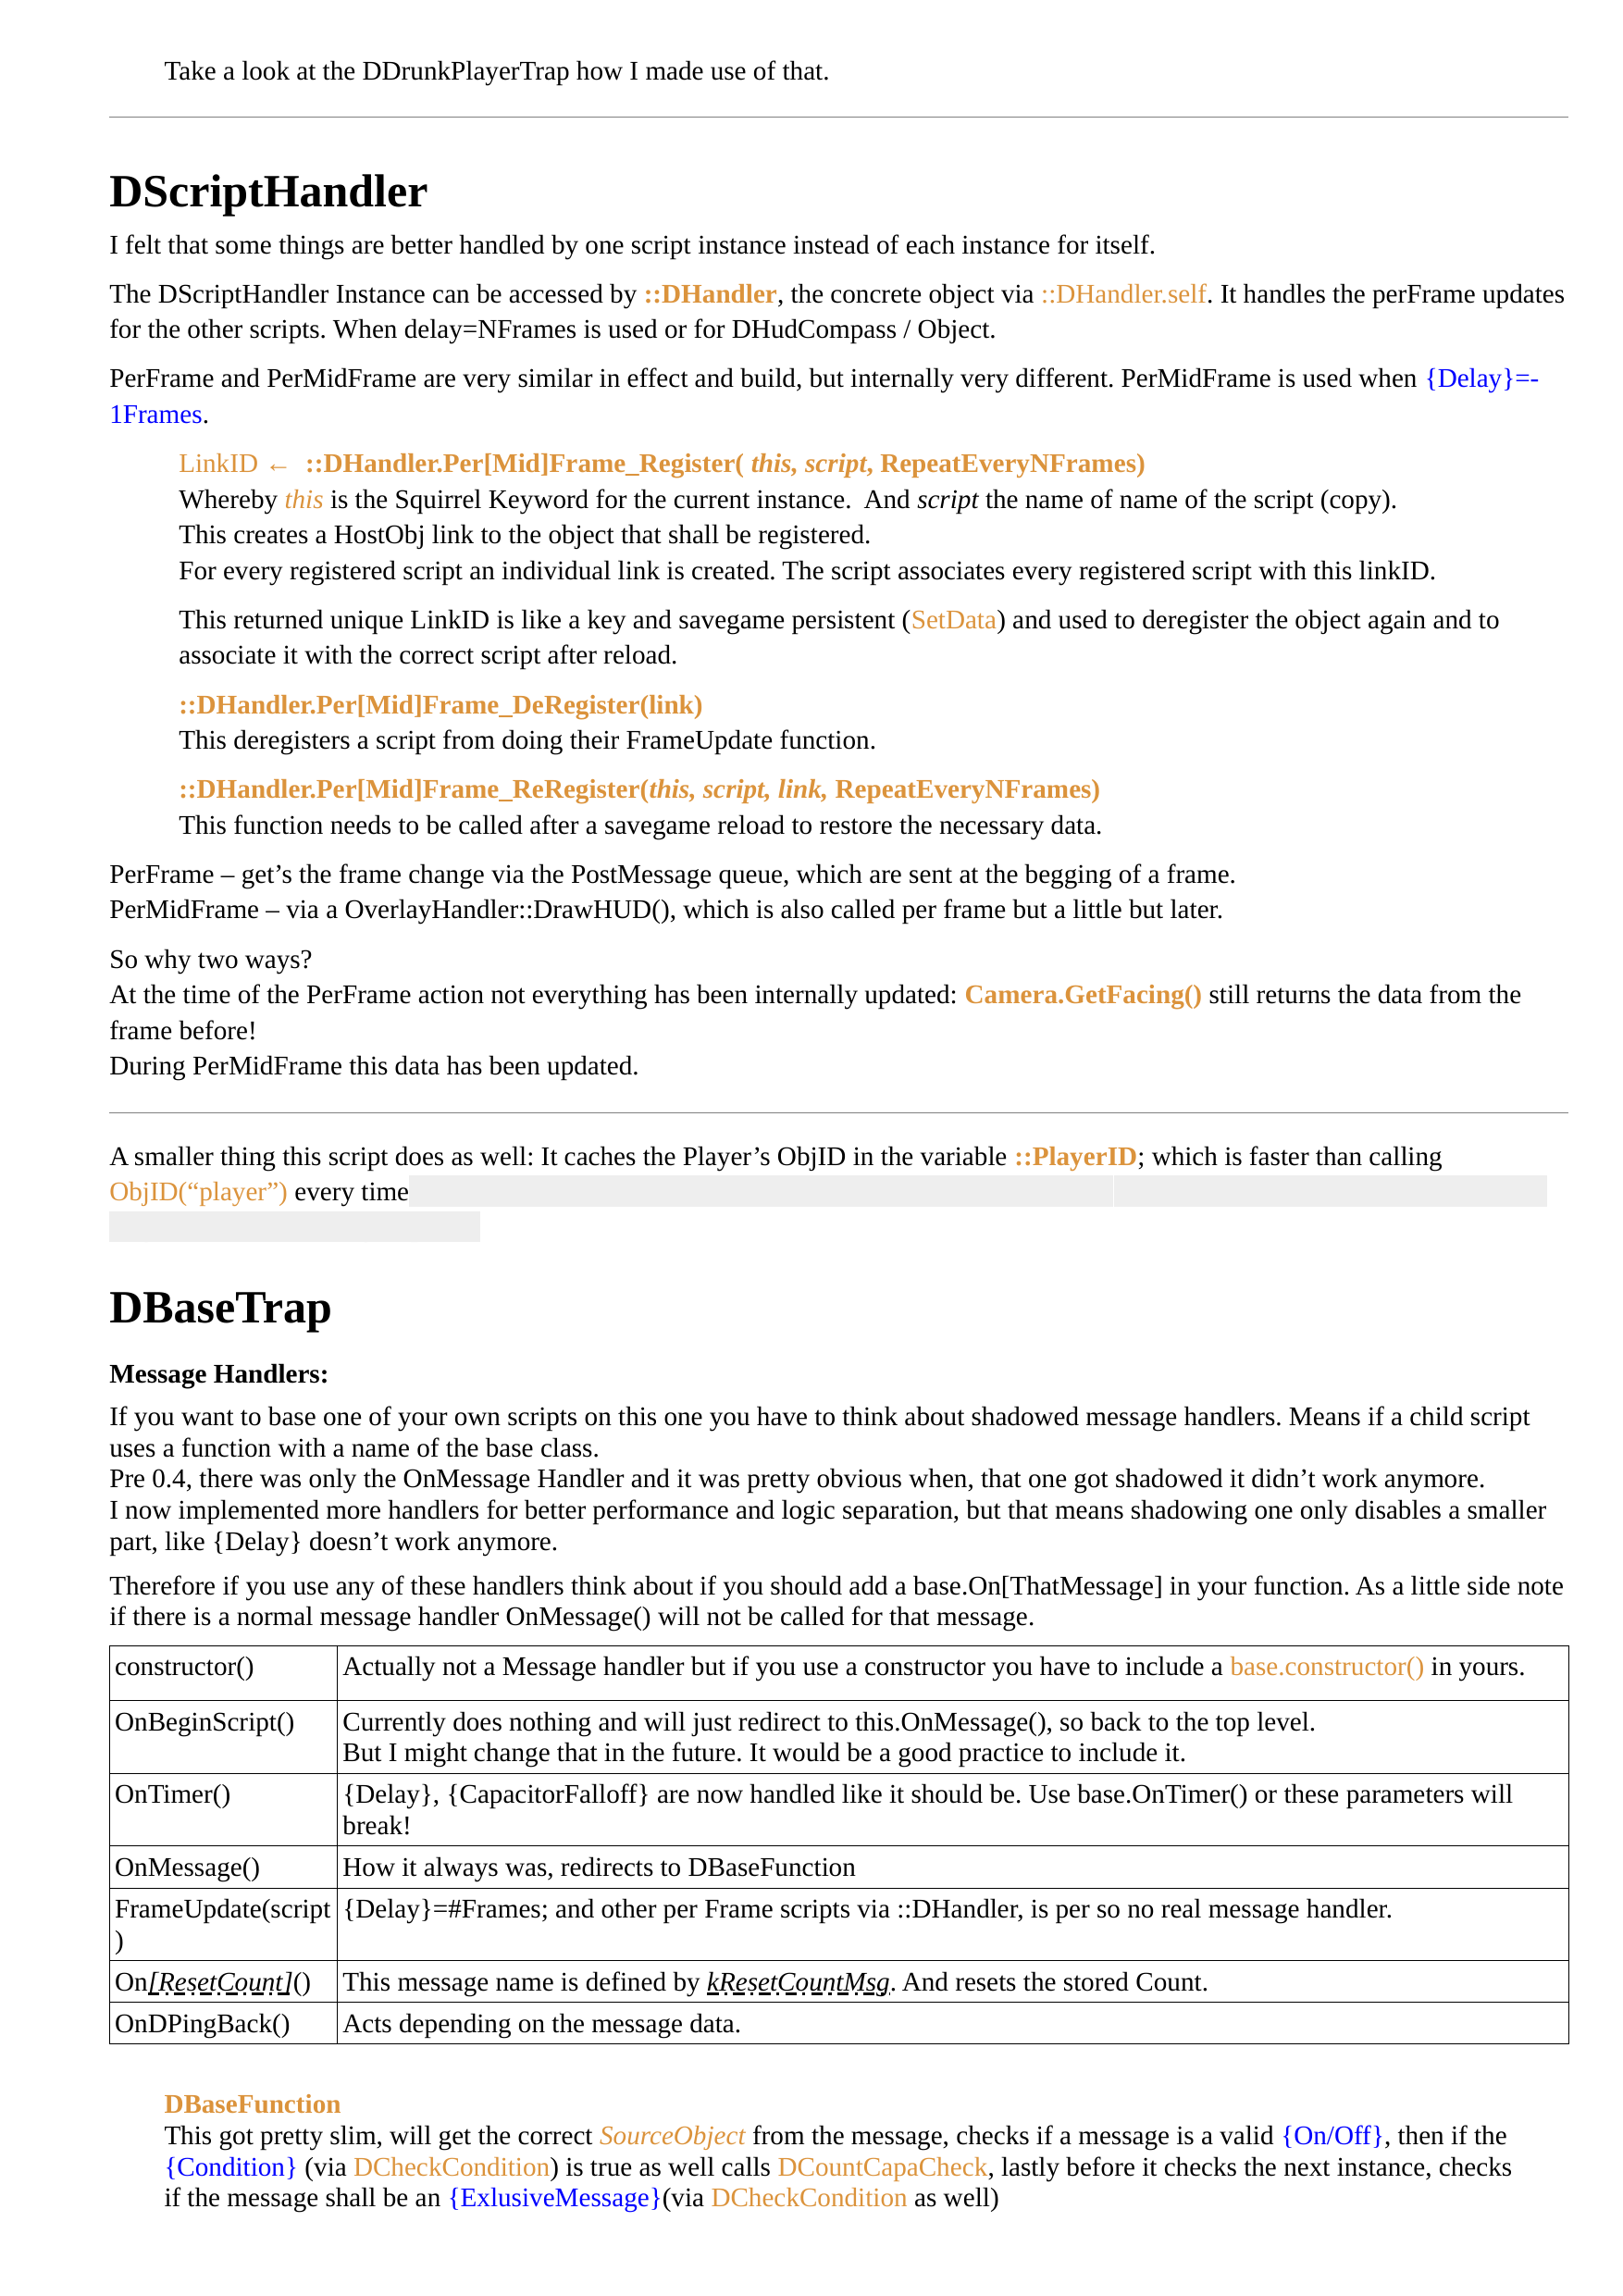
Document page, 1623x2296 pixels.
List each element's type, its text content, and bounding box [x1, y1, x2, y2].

table_cell FrameUpdate(script) [110, 1889, 337, 1960]
text The DScriptHandler Instance can be accessed by ::DHandler, the concrete object via ::DHandler.self. It handles the perFrame updates for the other scripts. When delay=NFrames is used or for DHudCompass / Object. [109, 278, 1568, 344]
subtitle DBaseTrap [109, 1280, 1568, 1333]
subtitle DScriptHandler [109, 164, 1568, 217]
text DBaseFunction [164, 2089, 1514, 2119]
table_cell This message name is defined by kResetCountMsg. And resets the stored Count. [338, 1961, 1568, 2002]
text PerFrame and PerMidFrame are very similar in effect and build, but internally very different. PerMidFrame is used when {Delay}=-1Frames. [109, 363, 1568, 429]
table_cell Acts depending on the message data. [338, 2003, 1568, 2043]
text If you want to base one of your own scripts on this one you have to think about shadowed message handlers. Means if a child script uses a function with a name of the base class. Pre 0.4, there was only the OnMessage Handler and it was pretty obvious when, that one got shadowed it didn’t work anymore. I now implemented more handlers for better performance and logic separation, but that means shadowing one only disables a smaller part, like {Delay} doesn’t work anymore. [109, 1400, 1568, 1556]
table_cell On[ResetCount]() [110, 1961, 337, 2002]
table_cell OnBeginScript() [110, 1701, 337, 1773]
table_cell {Delay}=#Frames; and other per Frame scripts via ::DHandler, is per so no real message handler. [338, 1889, 1568, 1960]
subtitle Message Handlers: [109, 1358, 1568, 1389]
text ::DHandler.Per[Mid]Frame_DeRegister(link) This deregisters a script from doing their FrameUpdate function. [179, 689, 1568, 755]
text ::DHandler.Per[Mid]Frame_ReRegister(this, script, link, RepeatEveryNFrames) This function needs to be called after a savegame reload to restore the necessary data. [179, 773, 1568, 839]
table_cell {Delay}, {CapacitorFalloff} are now handled like it should be. Use base.OnTimer() or these parameters will break! [338, 1774, 1568, 1845]
text LinkID ← ::DHandler.Per[Mid]Frame_Register( this, script, RepeatEveryNFrames) Whereby this is the Squirrel Keyword for the current instance. And script the name of name of the script (copy). This creates a HostObj link to the object that shall be registered. For every registered script an individual link is created. The script associates every registered script with this linkID. [179, 447, 1568, 585]
table_header constructor() [110, 1646, 337, 1700]
text Therefore if you use any of these handlers think about if you should add a base.On[ThatMessage] in your function. As a little side note if there is a normal message handler OnMessage() will not be called for that message. [109, 1570, 1568, 1632]
text Take a look at the DDrunkPlayerTrap how I made use of that. [164, 55, 1514, 86]
text I felt that some things are better handled by one script instance instead of each instance for itself. [109, 229, 1568, 259]
text This got pretty slim, will get the correct SourceObject from the message, checks if a message is a valid {On/Off}, then if the {Condition} (via DCheckCondition) is true as well calls DCountCapaCheck, lastly before it checks the next instance, checks if the message shall be an {ExlusiveMessage}(via DCheckCondition as well) [164, 2119, 1514, 2213]
table_cell OnTimer() [110, 1774, 337, 1845]
table_cell Currently does nothing and will just redirect to this.OnMessage(), so back to the top level. But I might change that in the future. It would be a good practice to include it. [338, 1701, 1568, 1773]
table_cell OnMessage() [110, 1846, 337, 1887]
table_cell How it always was, redirects to DBaseFunction [338, 1846, 1568, 1887]
text This returned unique LinkID is like a key and savegame persistent (SetData) and used to deregister the object again and to associate it with the correct script after reload. [179, 603, 1568, 670]
table_cell OnDPingBack() [110, 2003, 337, 2043]
text So why two ways? At the time of the PerFrame action not everything has been internally updated: Camera.GetFacing() still returns the data from the frame before! During PerMidFrame this data has been updated. [109, 943, 1568, 1081]
table_header Actually not a Message handler but if you use a constructor you have to include a base.constructor() in yours. [338, 1646, 1568, 1700]
text PerFrame – get’s the frame change via the PostMessage queue, which are sent at the begging of a frame. PerMidFrame – via a OverlayHandler::DrawHUD(), which is also called per frame but a little but later. [109, 858, 1568, 925]
text A smaller thing this script does as well: It caches the Player’s ObjID in the variable ::PlayerID; which is faster than calling ObjID(“player”) every time - but honestly I did it only because ::PlayerID is easier to write. Performance wise it’s very very fast vs. very fast. Choose what you prefer. [109, 1140, 1568, 1242]
